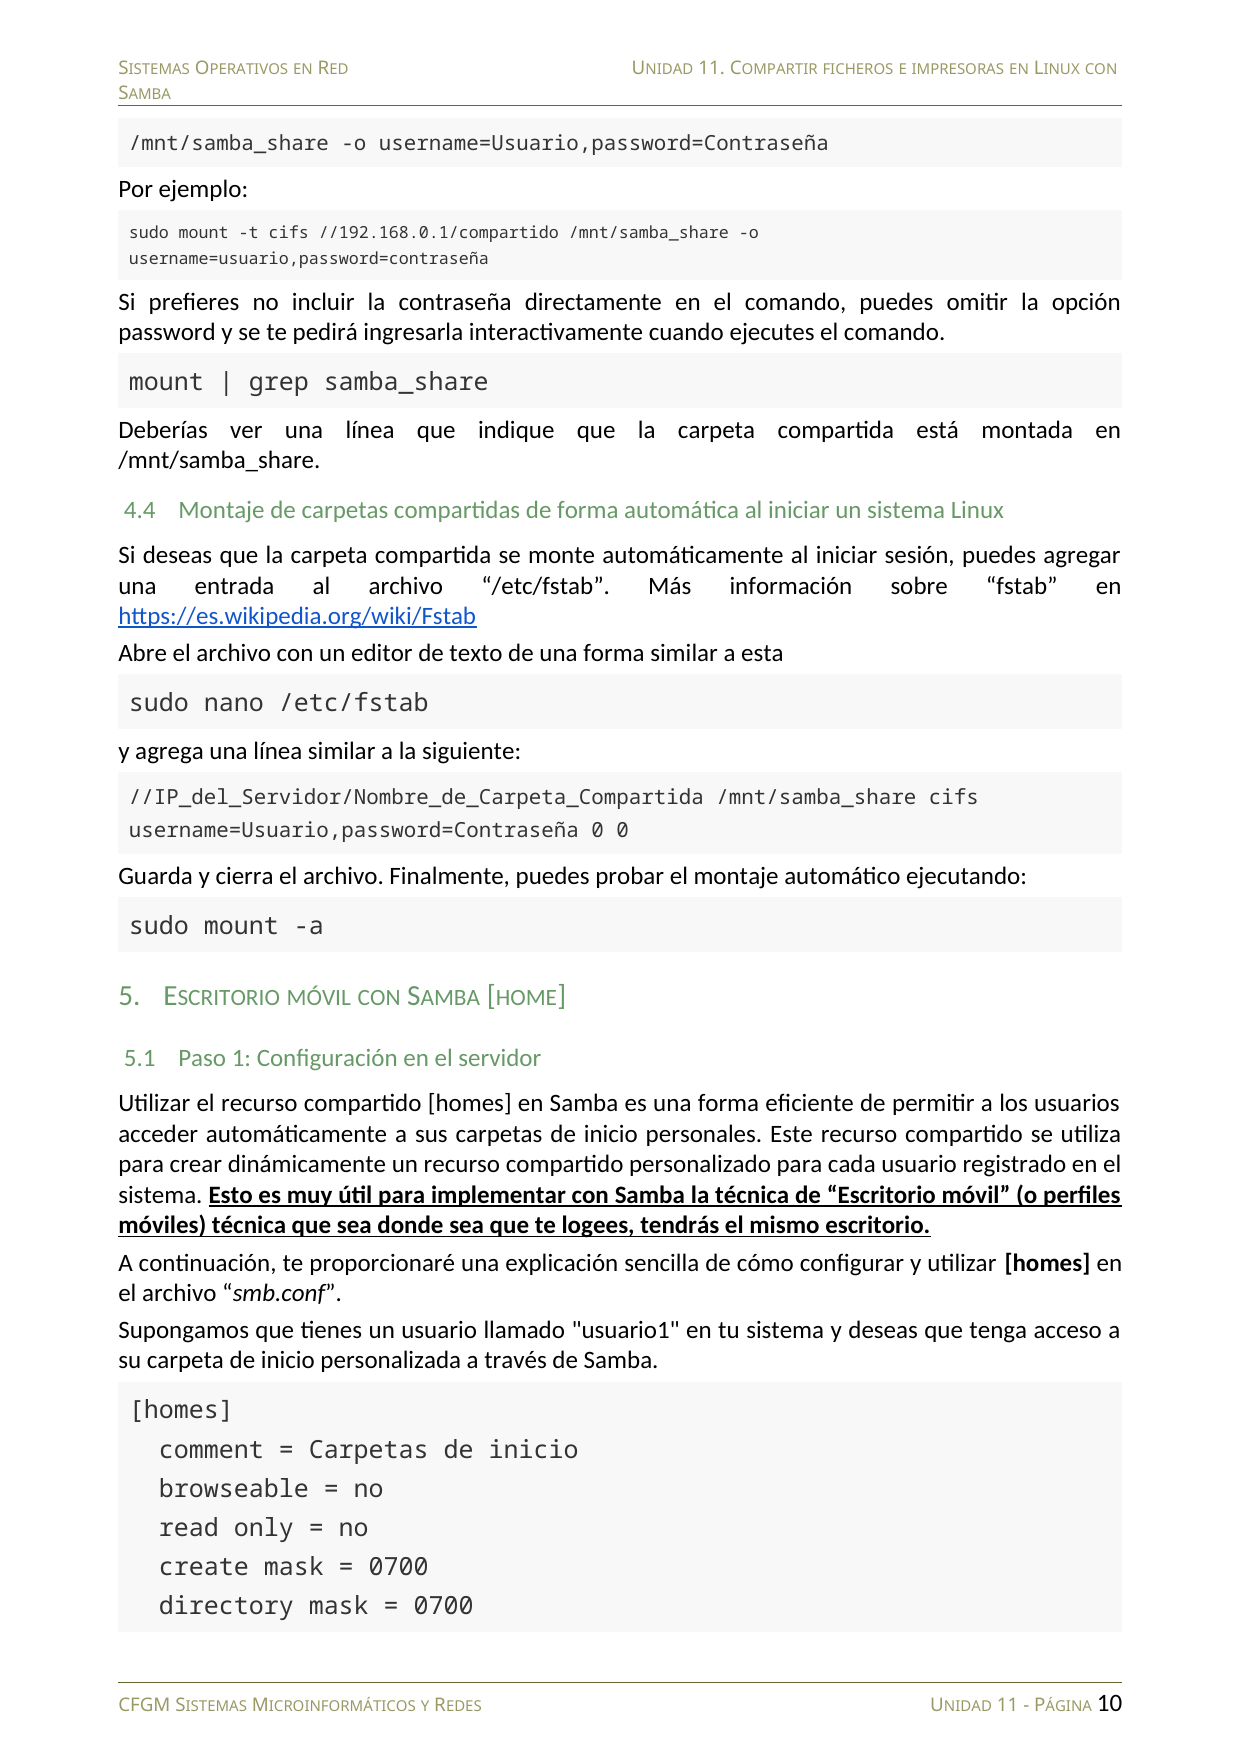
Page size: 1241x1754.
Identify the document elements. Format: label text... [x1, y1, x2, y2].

text Por ejemplo: [118, 173, 1122, 204]
table_header sudo mount -a [118, 897, 1122, 952]
text Si deseas que la carpeta compartida se monte automáticamente al iniciar sesión, puedes agregar una entrada al archivo “/etc/fstab”. Más información sobre “fstab” en https://es.wikipedia.org/wiki/Fstab [118, 539, 1122, 631]
text Supongamos que tienes un usuario llamado "usuario1" en tu sistema y deseas que tenga acceso a su carpeta de inicio personalizada a través de Samba. [118, 1314, 1122, 1375]
text Utilizar el recurso compartido [homes] en Samba es una forma eficiente de permitir a los usuarios acceder automáticamente a sus carpetas de inicio personales. Este recurso compartido se utiliza para crear dinámicamente un recurso compartido personalizado para cada usuario registrado en el sistema. Esto es muy útil para implementar con Samba la técnica de “Escritorio móvil” (o perfiles móviles) técnica que sea donde sea que te logees, tendrás el mismo escritorio. [118, 1088, 1122, 1240]
subtitle Escritorio móvil con Samba [home] [118, 977, 1122, 1012]
text A continuación, te proporcionaré una explicación sencilla de cómo configurar y utilizar [homes] en el archivo “smb.conf”. [118, 1247, 1122, 1308]
table_header /mnt/samba_share -o username=Usuario,password=Contraseña [118, 118, 1122, 167]
subtitle Montaje de carpetas compartidas de forma automática al iniciar un sistema Linux [118, 494, 1122, 524]
table_header sudo nano /etc/fstab [118, 674, 1122, 729]
text Guarda y cierra el archivo. Finalmente, puedes probar el montaje automático ejecutando: [118, 860, 1122, 890]
text Deberías ver una línea que indique que la carpeta compartida está montada en /mnt/samba_share. [118, 414, 1122, 475]
subtitle Paso 1: Configuración en el servidor [118, 1042, 1122, 1073]
table_header [homes] comment = Carpetas de inicio browseable = no read only = no create mask = 0700 directory mask = 0700 [118, 1382, 1122, 1632]
table_header mount | grep samba_share [118, 353, 1122, 408]
table_header //IP_del_Servidor/Nombre_de_Carpeta_Compartida /mnt/samba_share cifs username=Usuario,password=Contraseña 0 0 [118, 772, 1122, 854]
table_header sudo mount -t cifs //192.168.0.1/compartido /mnt/samba_share -o username=usuario,password=contraseña [118, 210, 1122, 280]
text y agrega una línea similar a la siguiente: [118, 735, 1122, 766]
text Abre el archivo con un editor de texto de una forma similar a esta [118, 637, 1122, 668]
text Si prefieres no incluir la contraseña directamente en el comando, puedes omitir la opción password y se te pedirá ingresarla interactivamente cuando ejecutes el comando. [118, 286, 1122, 347]
